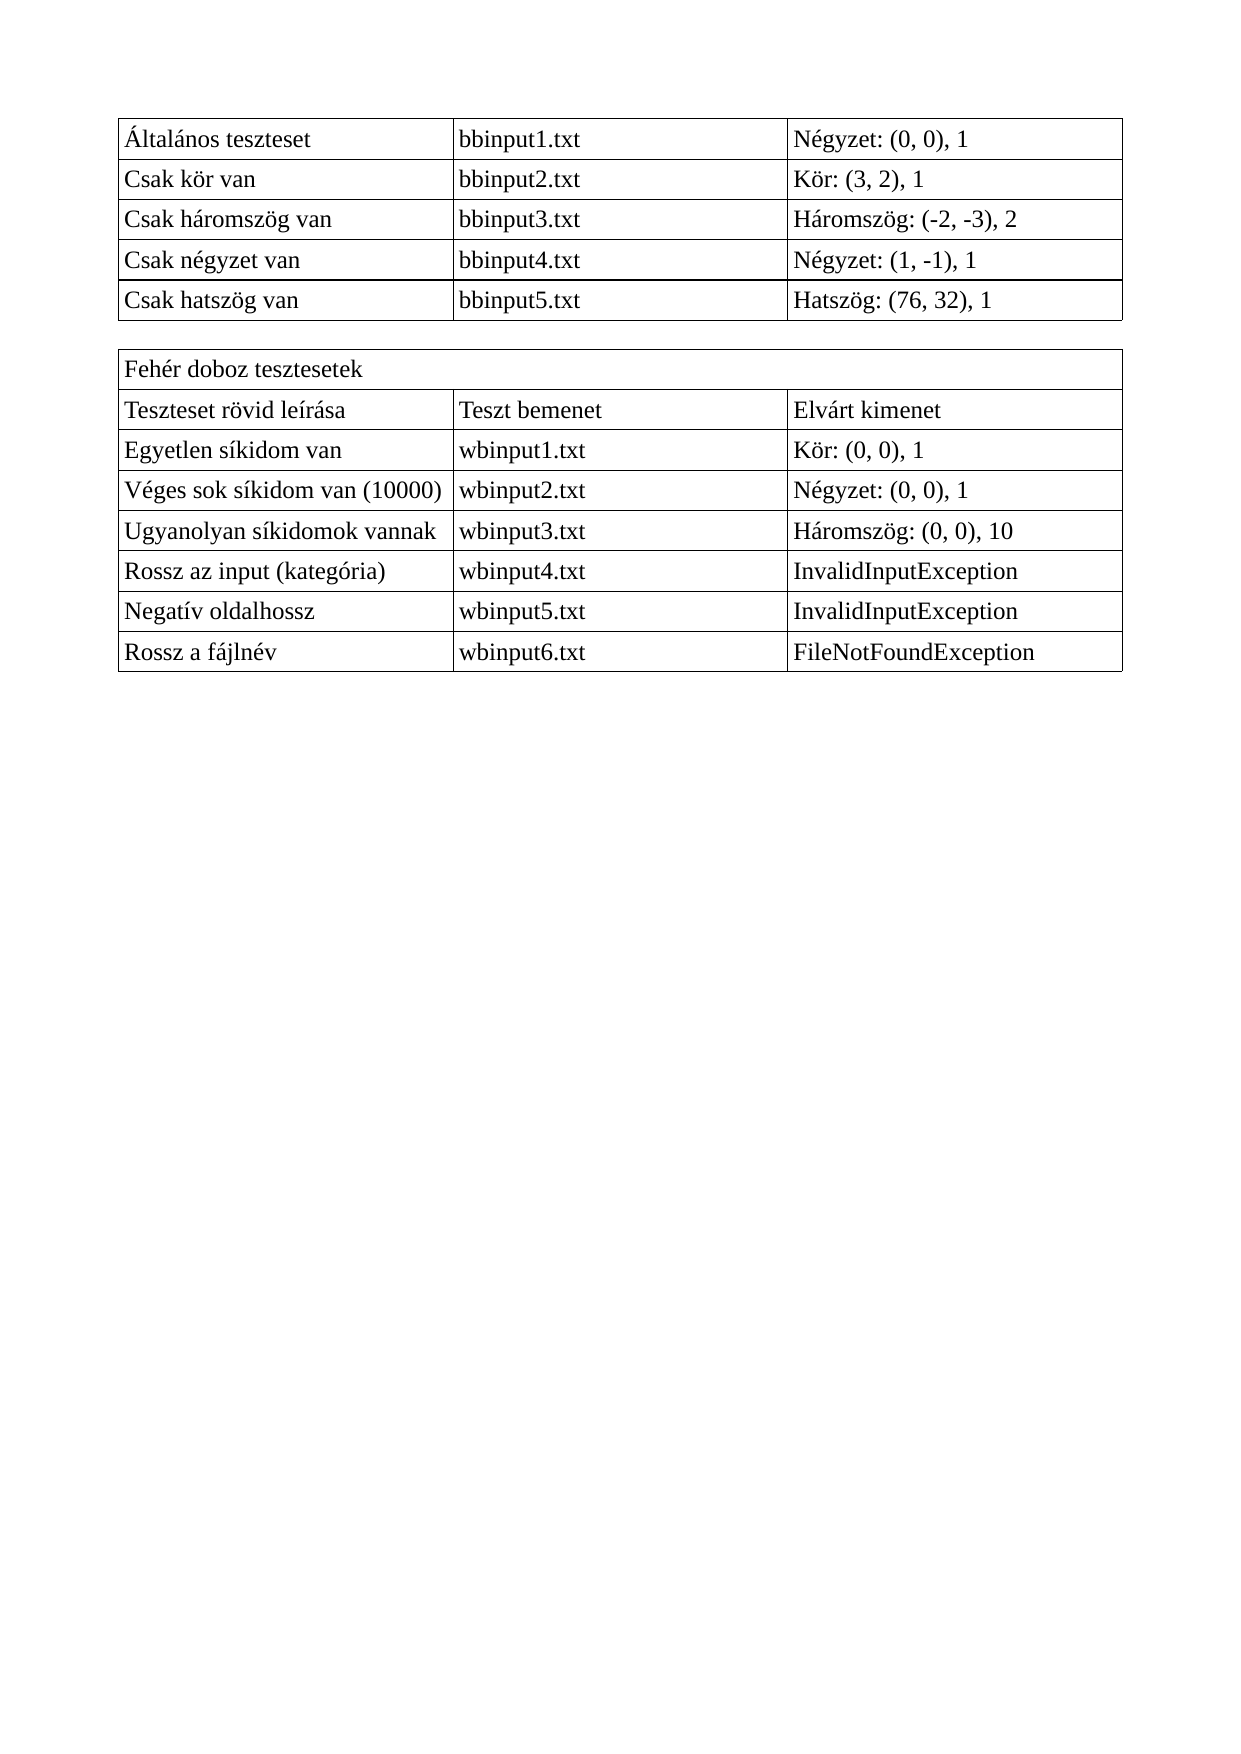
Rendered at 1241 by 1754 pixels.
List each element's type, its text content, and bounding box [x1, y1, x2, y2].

table_cell Kör: (3, 2), 1 [788, 160, 1122, 199]
table_header Fehér doboz tesztesetek [119, 350, 1122, 389]
table_cell Általános teszteset [119, 119, 453, 158]
table_cell Teszteset rövid leírása [119, 390, 453, 429]
table_cell Teszt bemenet [454, 390, 787, 429]
table_cell Négyzet: (0, 0), 1 [788, 119, 1122, 158]
table_cell Rossz a fájlnév [119, 632, 453, 671]
table_cell Elvárt kimenet [788, 390, 1122, 429]
table_cell Csak kör van [119, 160, 453, 199]
table_cell wbinput5.txt [454, 592, 787, 631]
table_cell Háromszög: (0, 0), 10 [788, 511, 1122, 550]
table_cell bbinput4.txt [454, 240, 787, 279]
table_cell Csak háromszög van [119, 200, 453, 239]
table_cell Kör: (0, 0), 1 [788, 430, 1122, 469]
table_cell Csak négyzet van [119, 240, 453, 279]
table_cell FileNotFoundException [788, 632, 1122, 671]
table_cell Negatív oldalhossz [119, 592, 453, 631]
table_cell Véges sok síkidom van (10000) [119, 471, 453, 510]
table_cell Egyetlen síkidom van [119, 430, 453, 469]
table_cell bbinput2.txt [454, 160, 787, 199]
table_cell wbinput3.txt [454, 511, 787, 550]
table_cell Rossz az input (kategória) [119, 551, 453, 591]
table_cell wbinput2.txt [454, 471, 787, 510]
table_cell bbinput1.txt [454, 119, 787, 158]
table_cell InvalidInputException [788, 551, 1122, 591]
table_header Hatszög: (76, 32), 1 [788, 281, 1122, 320]
table_cell wbinput4.txt [454, 551, 787, 591]
table_cell wbinput1.txt [454, 430, 787, 469]
table_cell Négyzet: (0, 0), 1 [788, 471, 1122, 510]
table_cell InvalidInputException [788, 592, 1122, 631]
table_cell wbinput6.txt [454, 632, 787, 671]
table_header Csak hatszög van [119, 281, 453, 320]
table_cell Háromszög: (-2, -3), 2 [788, 200, 1122, 239]
table_cell Négyzet: (1, -1), 1 [788, 240, 1122, 279]
table_cell bbinput3.txt [454, 200, 787, 239]
table_cell Ugyanolyan síkidomok vannak [119, 511, 453, 550]
table_header bbinput5.txt [454, 281, 787, 320]
